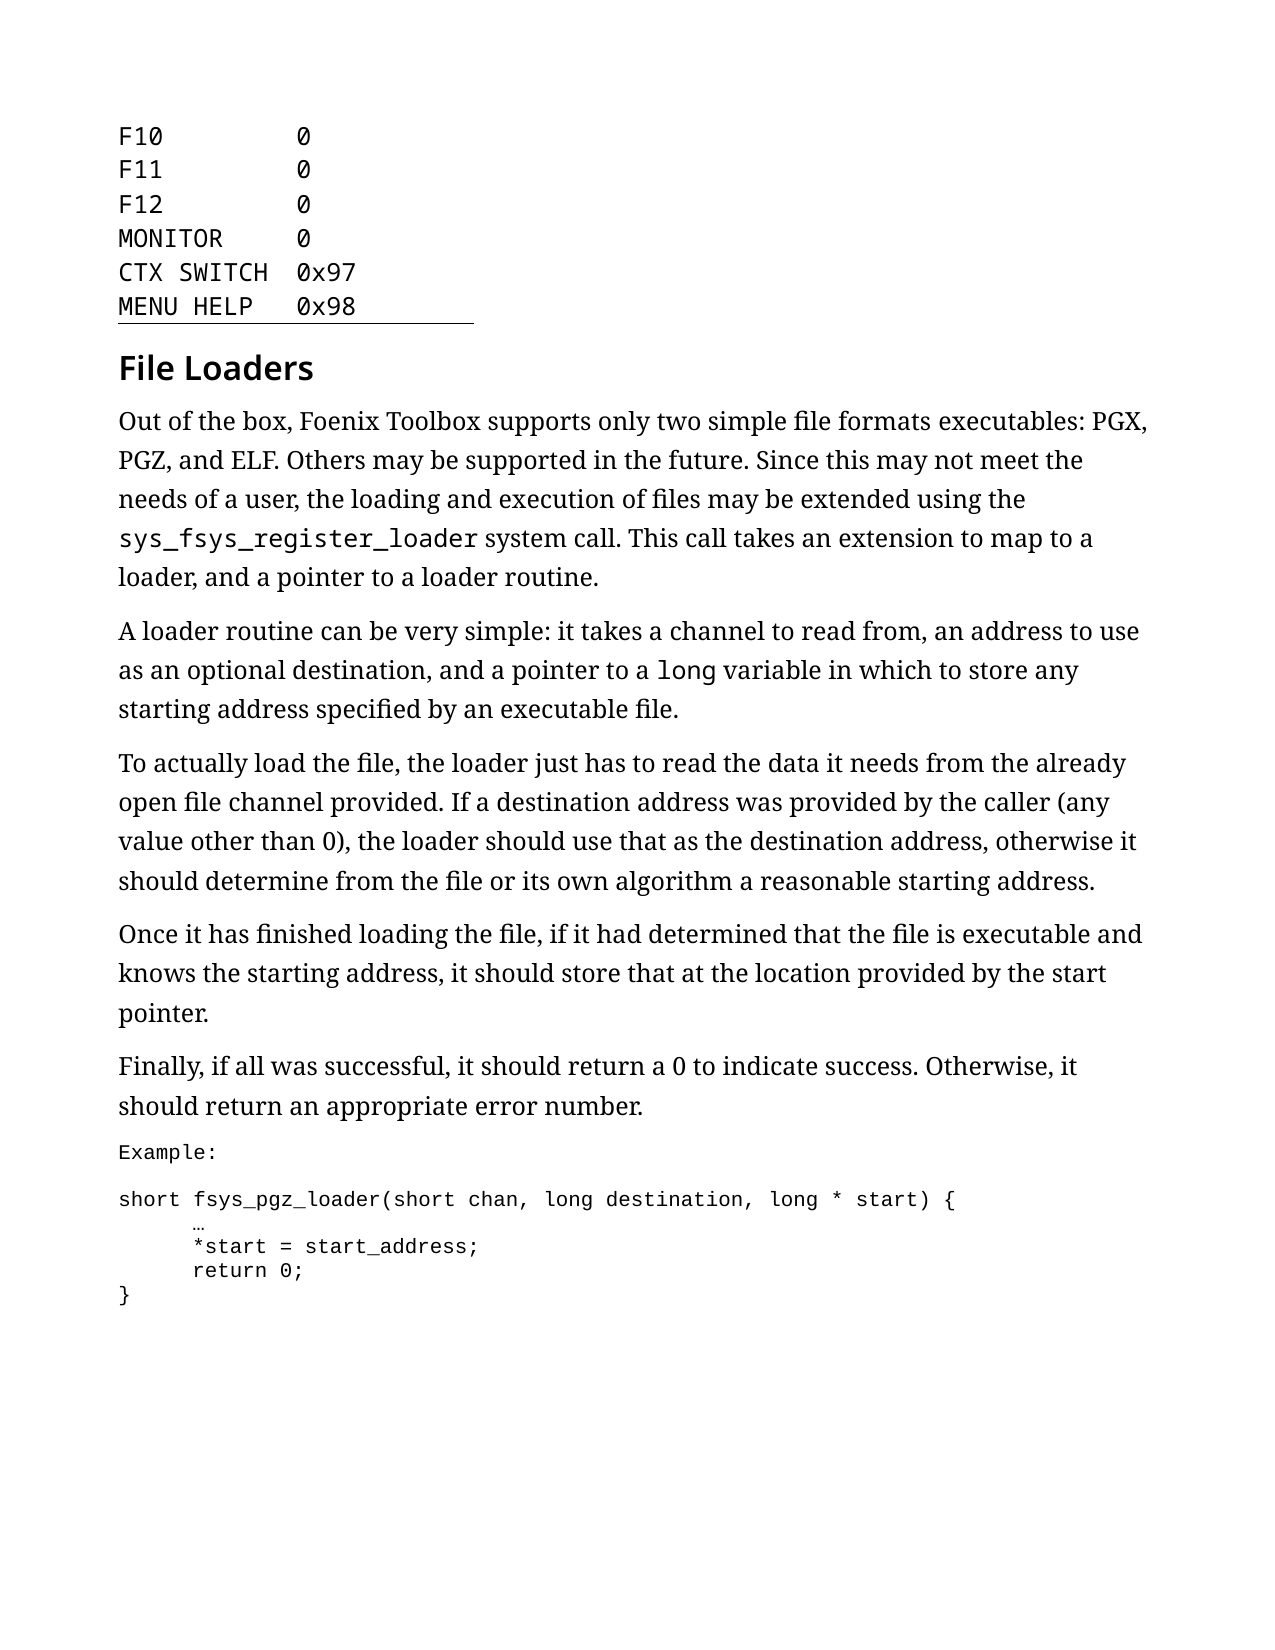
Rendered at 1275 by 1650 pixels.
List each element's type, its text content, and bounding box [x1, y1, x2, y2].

table_cell 0 [296, 220, 474, 254]
table_cell 0 [296, 186, 474, 220]
text Once it has finished loading the file, if it had determined that the file is executable and knows the starting address, it should store that at the location provided by the start pointer. [118, 917, 1157, 1029]
text Finally, if all was successful, it should return a 0 to indicate success. Otherwise, it should return an appropriate error number. [118, 1049, 1157, 1122]
text } [118, 1284, 1157, 1307]
table_cell MONITOR [118, 220, 296, 254]
text Example: [118, 1142, 1157, 1166]
text short fsys_pgz_loader(short chan, long destination, long * start) { [118, 1166, 1157, 1213]
table_cell F11 [118, 152, 296, 186]
table_cell 0 [296, 152, 474, 186]
table_cell CTX SWITCH [118, 254, 296, 288]
text To actually load the file, the loader just has to read the data it needs from the already open file channel provided. If a destination address was provided by the caller (any value other than 0), the loader should use that as the destination address, otherwise it should determine from the file or its own algorithm a reasonable starting address. [118, 746, 1157, 897]
text return 0; [192, 1260, 1157, 1284]
table_cell F12 [118, 186, 296, 220]
table_cell F10 [118, 118, 296, 152]
subtitle File Loaders [118, 345, 1157, 391]
text Out of the box, Foenix Toolbox supports only two simple file formats executables: PGX, PGZ, and ELF. Others may be supported in the future. Since this may not meet the needs of a user, the loading and execution of files may be extended using the sys_fsys_register_loader system call. This call takes an extension to map to a loader, and a pointer to a loader routine. [118, 403, 1157, 594]
text *start = start_address; [192, 1236, 1157, 1260]
text A loader routine can be very simple: it takes a channel to read from, an address to use as an optional destination, and a pointer to a long variable in which to store any starting address specified by an executable file. [118, 613, 1157, 726]
table_cell 0 [296, 118, 474, 152]
table_cell MENU HELP [118, 289, 296, 322]
table_cell 0x97 [296, 254, 474, 288]
text … [192, 1213, 1157, 1236]
table_cell 0x98 [296, 289, 474, 322]
